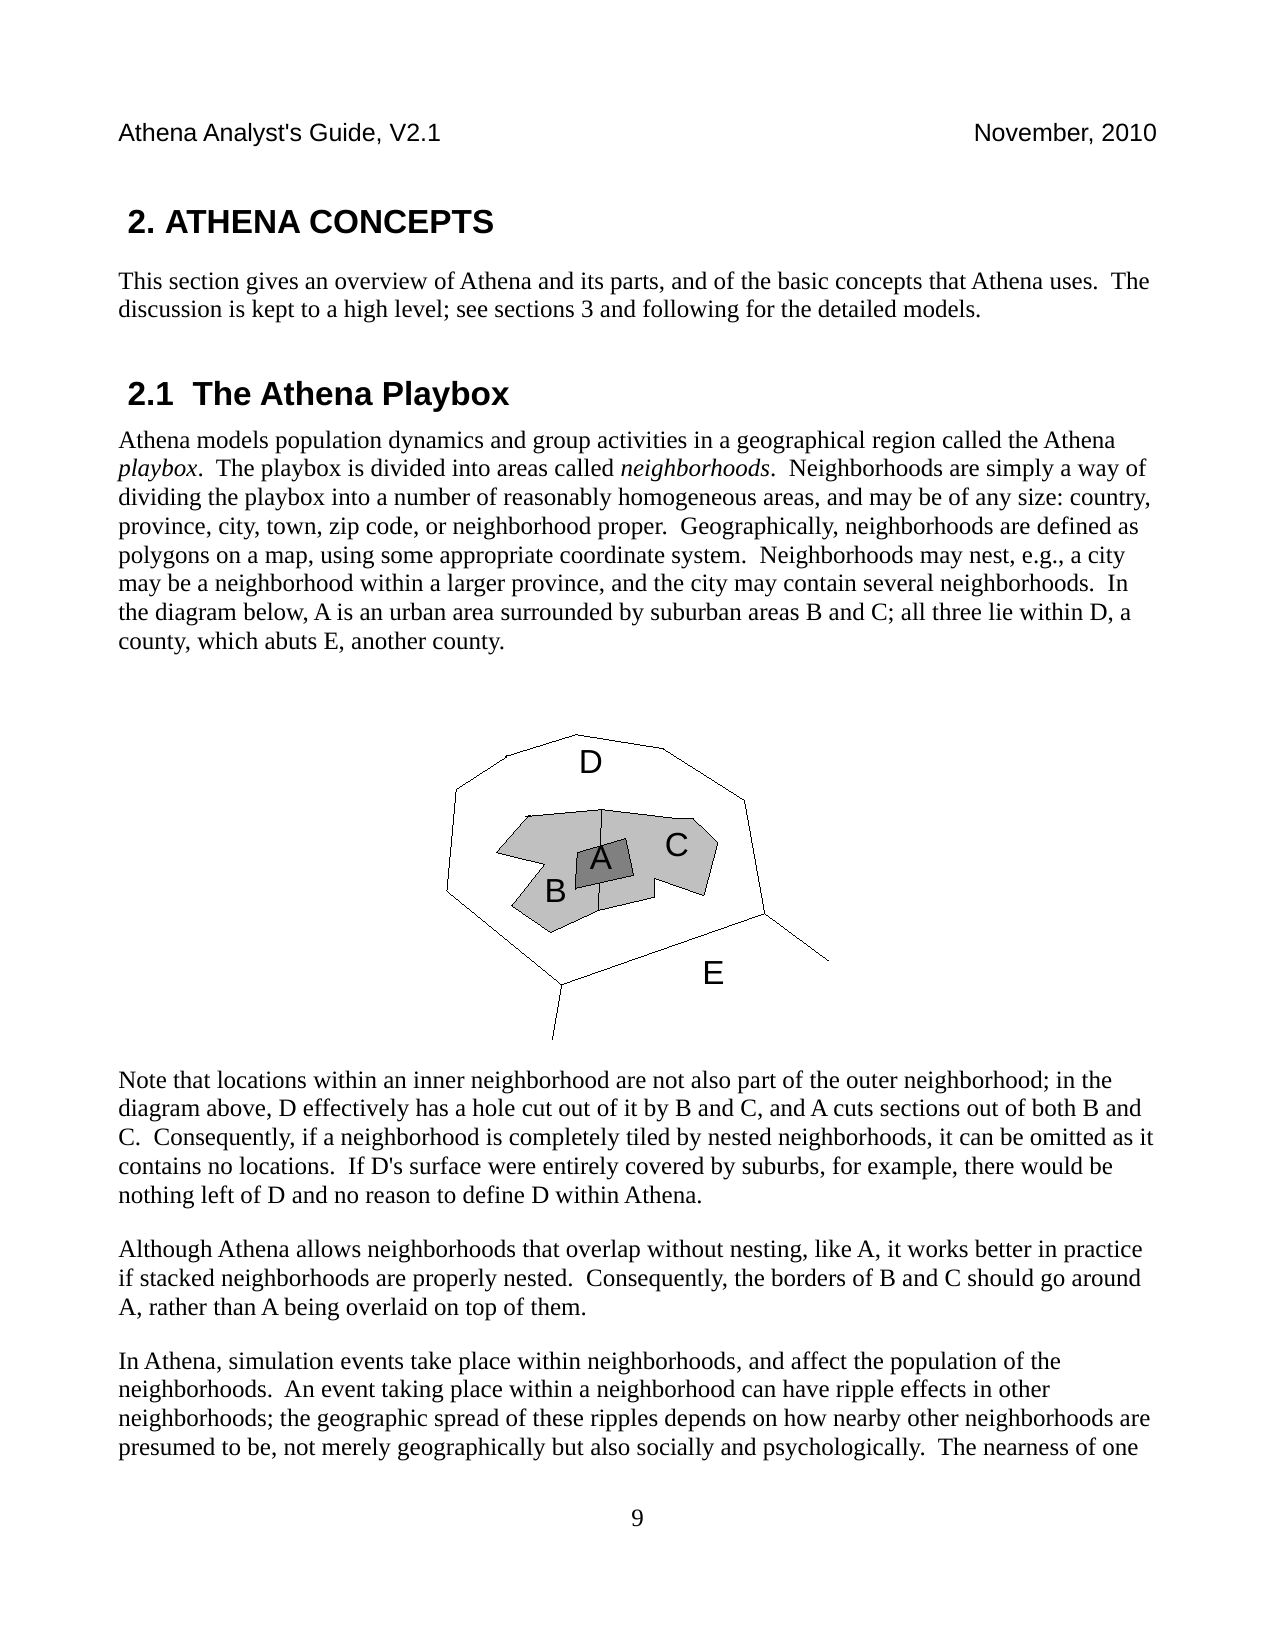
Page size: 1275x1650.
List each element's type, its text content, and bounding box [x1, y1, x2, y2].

subtitle Athena Concepts [118, 202, 1157, 240]
text Although Athena allows neighborhoods that overlap without nesting, like A, it works better in practice if stacked neighborhoods are properly nested. Consequently, the borders of B and C should go around A, rather than A being overlaid on top of them. [118, 1234, 1157, 1320]
subtitle The Athena Playbox [118, 374, 1157, 412]
text In Athena, simulation events take place within neighborhoods, and affect the population of the neighborhoods. An event taking place within a neighborhood can have ripple effects in other neighborhoods; the geographic spread of these ripples depends on how nearby other neighborhoods are presumed to be, not merely geographically but also socially and psychologically. The nearness of one [118, 1346, 1157, 1461]
text This section gives an overview of Athena and its parts, and of the basic concepts that Athena uses. The discussion is kept to a high level; see sections 3 and following for the detailed models. [118, 266, 1157, 323]
text Note that locations within an inner neighborhood are not also part of the outer neighborhood; in the diagram above, D effectively has a hole cut out of it by B and C, and A cuts sections out of both B and C. Consequently, if a neighborhood is completely tiled by nested neighborhoods, it can be omitted as it contains no locations. If D's surface were entirely covered by suburbs, for example, there would be nothing left of D and no reason to define D within Athena. [118, 1065, 1157, 1208]
text Athena models population dynamics and group activities in a geographical region called the Athena playbox. The playbox is divided into areas called neighborhoods. Neighborhoods are simply a way of dividing the playbox into a number of reasonably homogeneous areas, and may be of any size: country, province, city, town, zip code, or neighborhood proper. Geographically, neighborhoods are defined as polygons on a map, using some appropriate coordinate system. Neighborhoods may nest, e.g., a city may be a neighborhood within a larger province, and the city may contain several neighborhoods. In the diagram below, A is an urban area surrounded by suburban areas B and C; all three lie within D, a county, which abuts E, another county. [118, 425, 1157, 655]
